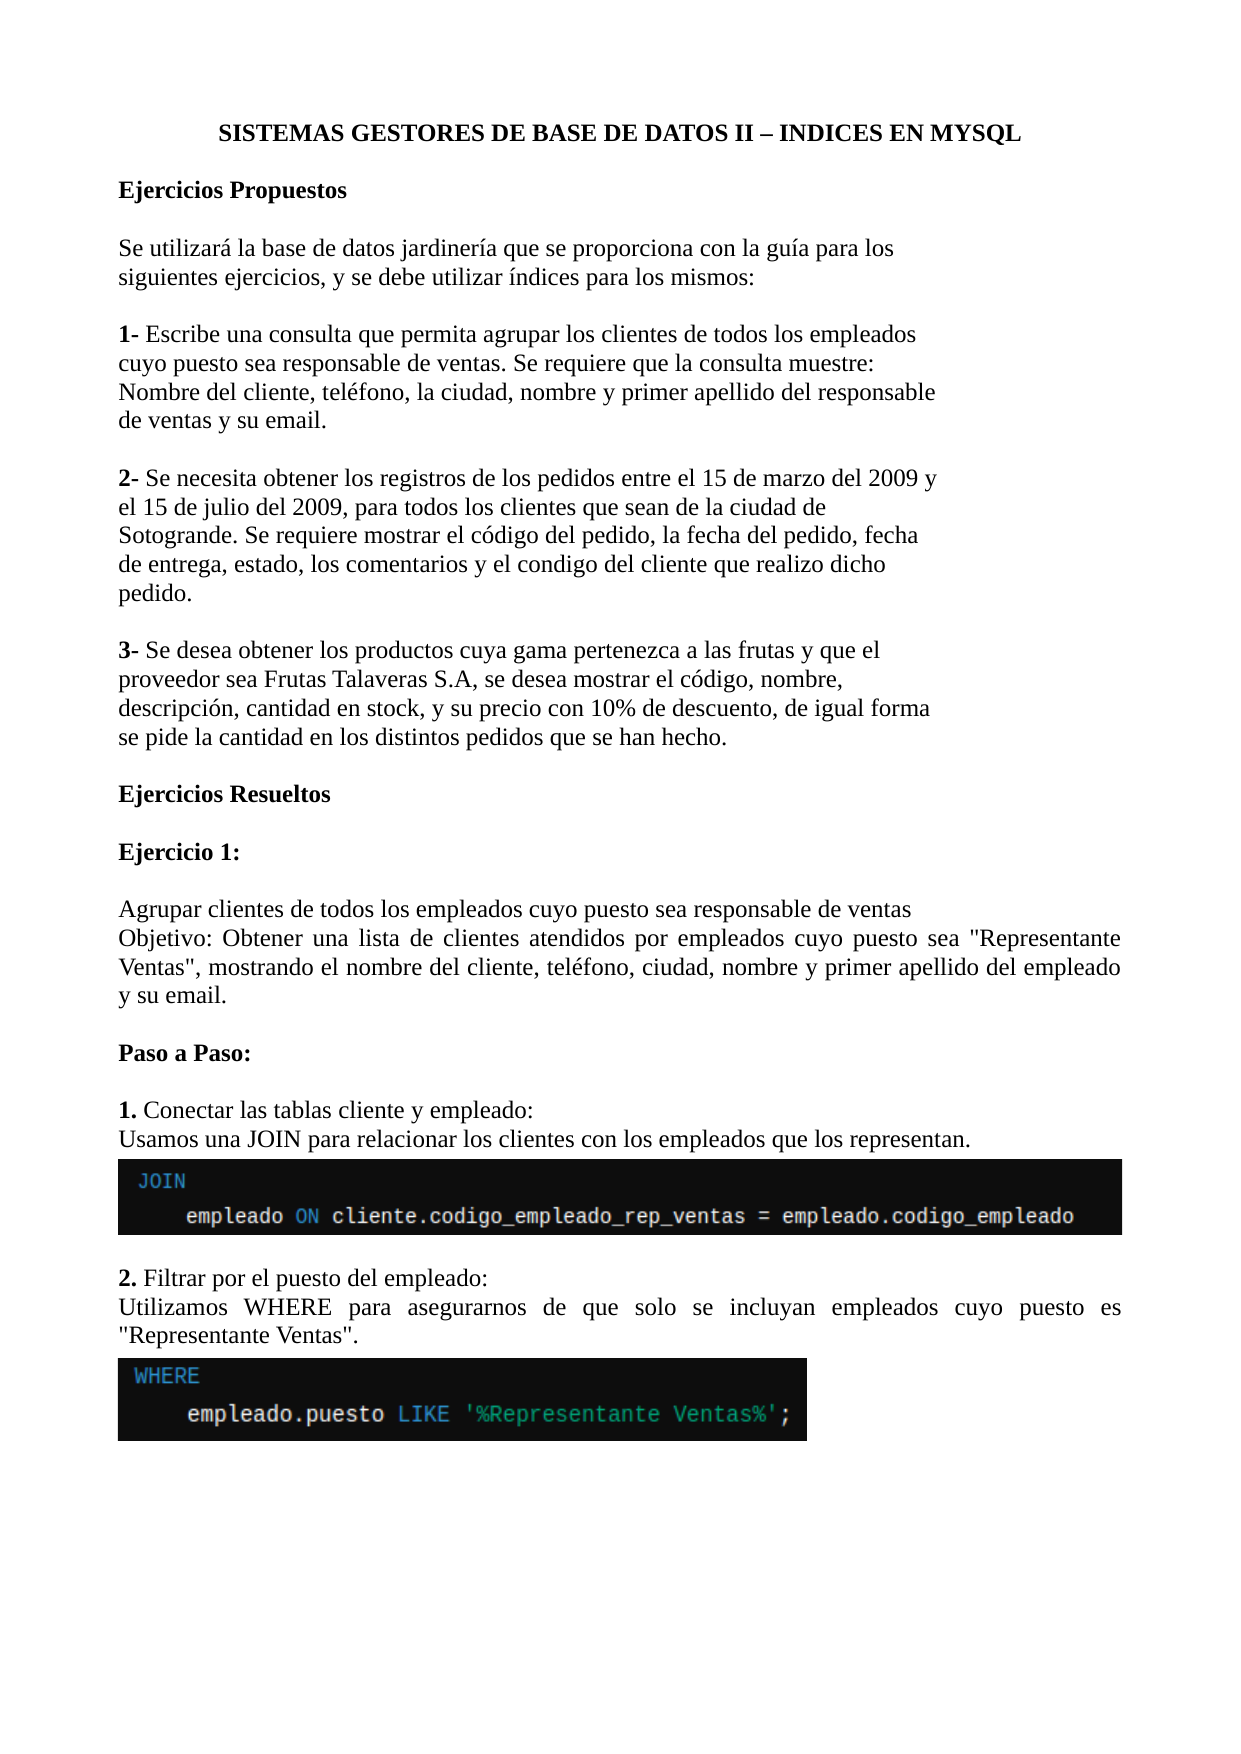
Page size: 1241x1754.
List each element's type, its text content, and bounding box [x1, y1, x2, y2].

text Usamos una JOIN para relacionar los clientes con los empleados que los representan. [118, 1124, 1122, 1153]
text Objetivo: Obtener una lista de clientes atendidos por empleados cuyo puesto sea "Representante Ventas", mostrando el nombre del cliente, teléfono, ciudad, nombre y primer apellido del empleado y su email. [118, 923, 1122, 1009]
text 1. Conectar las tablas cliente y empleado: [118, 1096, 1122, 1124]
text Nombre del cliente, teléfono, la ciudad, nombre y primer apellido del responsable [118, 377, 1122, 406]
text 2- Se necesita obtener los registros de los pedidos entre el 15 de marzo del 2009 y [118, 463, 1122, 492]
text descripción, cantidad en stock, y su precio con 10% de descuento, de igual forma [118, 693, 1122, 722]
text Ejercicios Resueltos [118, 779, 1122, 808]
text SISTEMAS GESTORES DE BASE DE DATOS II – INDICES EN MYSQL [118, 118, 1122, 147]
picture [118, 1159, 1123, 1235]
text cuyo puesto sea responsable de ventas. Se requiere que la consulta muestre: [118, 348, 1122, 377]
text proveedor sea Frutas Talaveras S.A, se desea mostrar el código, nombre, [118, 664, 1122, 693]
text Sotogrande. Se requiere mostrar el código del pedido, la fecha del pedido, fecha [118, 521, 1122, 549]
text siguientes ejercicios, y se debe utilizar índices para los mismos: [118, 262, 1122, 291]
text 1- Escribe una consulta que permita agrupar los clientes de todos los empleados [118, 319, 1122, 348]
text Ejercicio 1: [118, 837, 1122, 866]
text el 15 de julio del 2009, para todos los clientes que sean de la ciudad de [118, 492, 1122, 521]
text Se utilizará la base de datos jardinería que se proporciona con la guía para los [118, 233, 1122, 262]
text 2. Filtrar por el puesto del empleado: [118, 1263, 1122, 1292]
text Ejercicios Propuestos [118, 176, 1122, 204]
picture [117, 1358, 807, 1441]
text Agrupar clientes de todos los empleados cuyo puesto sea responsable de ventas [118, 894, 1122, 923]
text Paso a Paso: [118, 1038, 1122, 1067]
text Utilizamos WHERE para asegurarnos de que solo se incluyan empleados cuyo puesto es "Representante Ventas". [118, 1292, 1122, 1349]
text pedido. [118, 578, 1122, 607]
text de entrega, estado, los comentarios y el condigo del cliente que realizo dicho [118, 549, 1122, 578]
text de ventas y su email. [118, 406, 1122, 434]
text se pide la cantidad en los distintos pedidos que se han hecho. [118, 722, 1122, 751]
text 3- Se desea obtener los productos cuya gama pertenezca a las frutas y que el [118, 636, 1122, 664]
